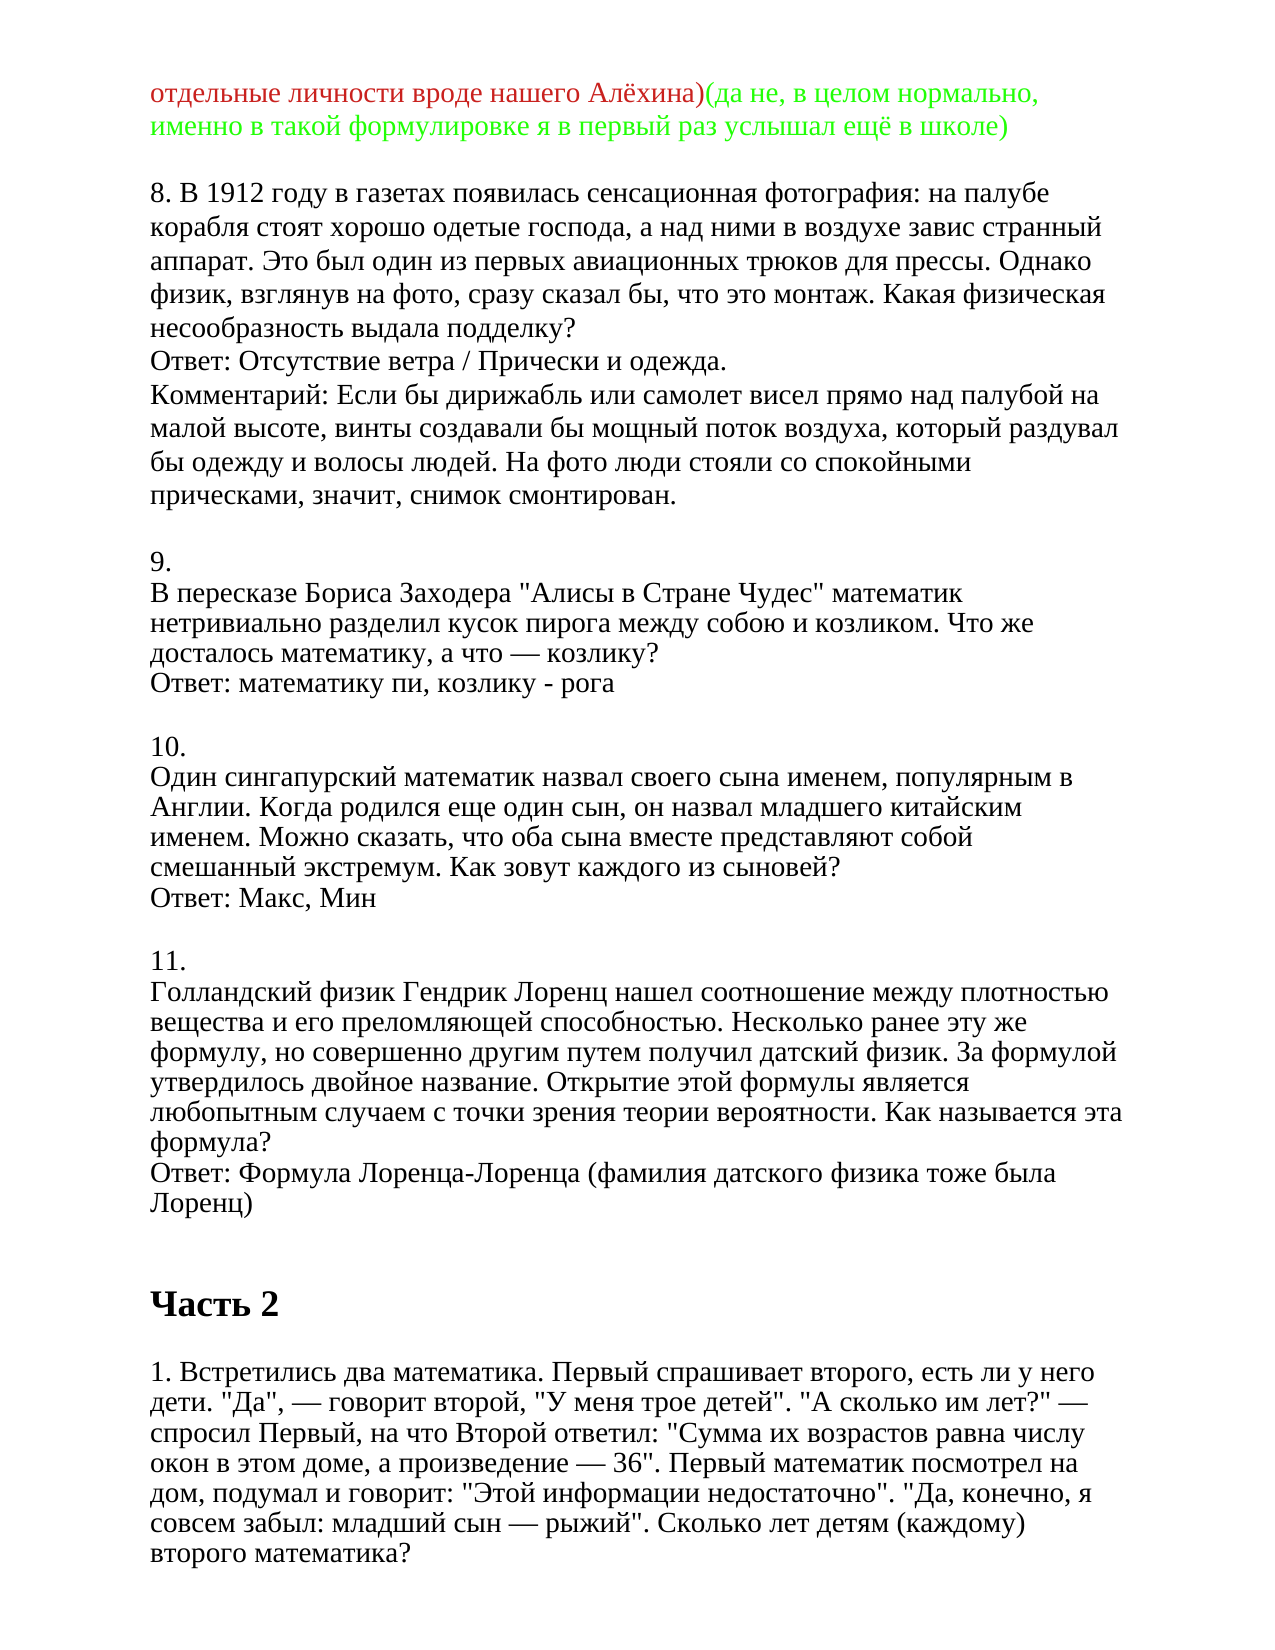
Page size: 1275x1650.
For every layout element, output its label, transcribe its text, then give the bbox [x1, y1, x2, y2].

text Ответ: Макс, Мин [150, 883, 1125, 913]
text Голландский физик Гендрик Лоренц нашел соотношение между плотностью вещества и его преломляющей способностью. Несколько ранее эту же формулу, но совершенно другим путем получил датский физик. За формулой утвердилось двойное название. Открытие этой формулы является любопытным случаем с точки зрения теории вероятности. Как называется эта формула? [150, 977, 1125, 1158]
text Один сингапурский математик назвал своего сына именем, популярным в Англии. Когда родился еще один сын, он назвал младшего китайским именем. Можно сказать, что оба сына вместе представляют собой смешанный экстремум. Как зовут каждого из сыновей? [150, 762, 1125, 883]
text 10. [150, 732, 1125, 762]
text Ответ: Формула Лоренца-Лоренца (фамилия датского физика тоже была Лоренц) [150, 1158, 1125, 1218]
text 1. Встретились два математика. Первый спрашивает второго, есть ли у него дети. "Да", — говорит второй, "У меня трое детей". "А сколько им лет?" — спросил Первый, на что Второй ответил: "Сумма их возрастов равна числу окон в этом доме, а произведение — 36". Первый математик посмотрел на дом, подумал и говорит: "Этой информации недостаточно". "Да, конечно, я совсем забыл: младший сын — рыжий". Сколько лет детям (каждому) второго математика? [150, 1358, 1125, 1569]
text отдельные личности вроде нашего Алёхина)(да не, в целом нормально, именно в такой формулировке я в первый раз услышал ещё в школе) [150, 75, 1125, 142]
text Ответ: математику пи, козлику - рога [150, 669, 1125, 699]
text 8. В 1912 году в газетах появилась сенсационная фотография: на палубе корабля стоят хорошо одетые господа, а над ними в воздухе завис странный аппарат. Это был один из первых авиационных трюков для прессы. Однако физик, взглянув на фото, сразу сказал бы, что это монтаж. Какая физическая несообразность выдала подделку? [150, 176, 1125, 343]
text Часть 2 [150, 1285, 1125, 1324]
text Ответ: Отсутствие ветра / Прически и одежда. [150, 343, 1125, 377]
text 9. [150, 544, 1125, 578]
text 11. [150, 947, 1125, 977]
text В пересказе Бориса Заходера "Алисы в Стране Чудес" математик нетривиально разделил кусок пирога между собою и козликом. Что же досталось математику, а что — козлику? [150, 578, 1125, 669]
text Комментарий: Если бы дирижабль или самолет висел прямо над палубой на малой высоте, винты создавали бы мощный поток воздуха, который раздувал бы одежду и волосы людей. На фото люди стояли со спокойными прическами, значит, снимок смонтирован. [150, 377, 1125, 511]
